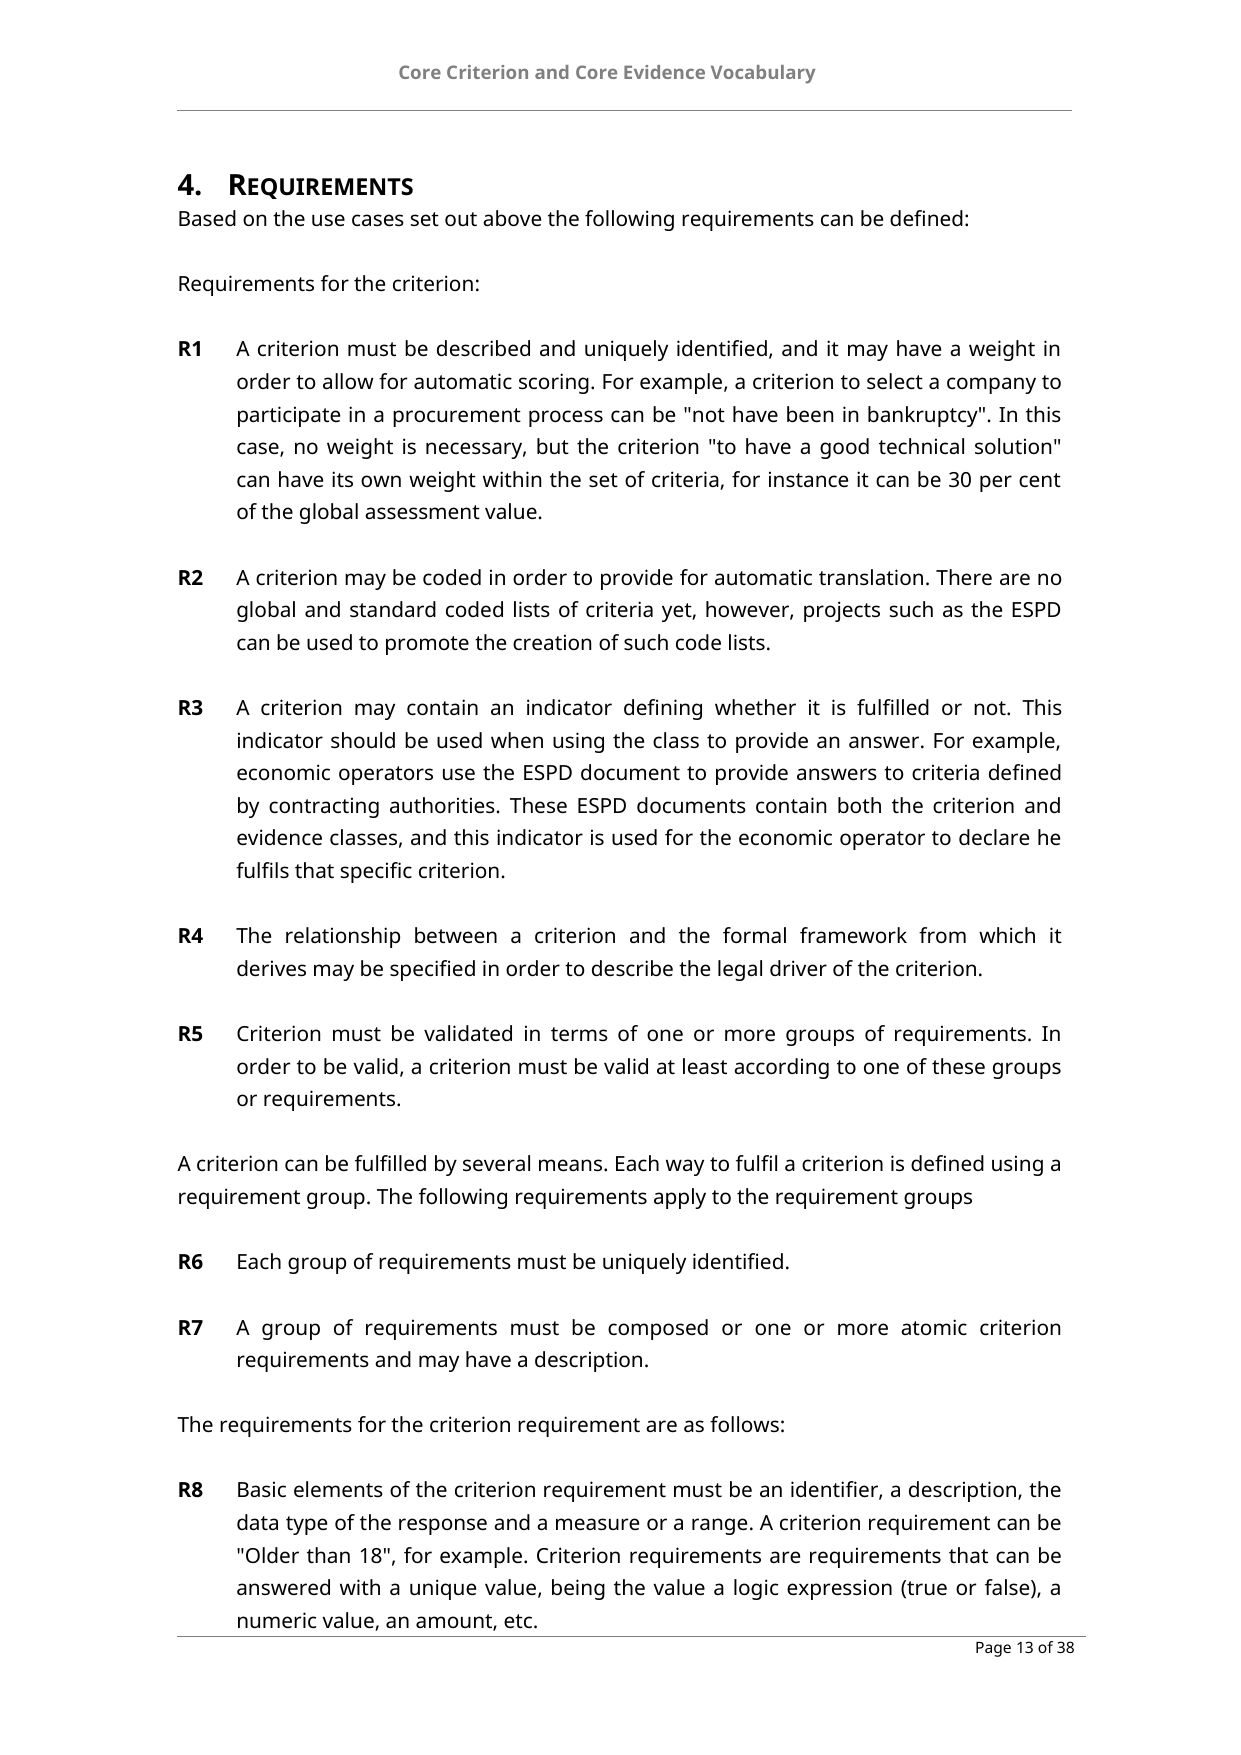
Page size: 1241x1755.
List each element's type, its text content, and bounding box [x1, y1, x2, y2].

text R7 A group of requirements must be composed or one or more atomic criterion requirements and may have a description. [177, 1313, 1063, 1374]
text R8 Basic elements of the criterion requirement must be an identifier, a description, the data type of the response and a measure or a range. A criterion requirement can be "Older than 18", for example. Criterion requirements are requirements that can be answered with a unique value, being the value a logic expression (true or false), a numeric value, an amount, etc. [177, 1476, 1063, 1634]
text R1 A criterion must be described and uniquely identified, and it may have a weight in order to allow for automatic scoring. For example, a criterion to select a company to participate in a procurement process can be "not have been in bankruptcy". In this case, no weight is necessary, but the criterion "to have a good technical solution" can have its own weight within the set of criteria, for instance it can be 30 per cent of the global assessment value. [177, 334, 1063, 526]
text R2 A criterion may be coded in order to provide for automatic translation. There are no global and standard coded lists of criteria yet, however, projects such as the ESPD can be used to promote the creation of such code lists. [177, 563, 1063, 656]
text R6 Each group of requirements must be uniquely identified. [177, 1247, 1063, 1276]
text Based on the use cases set out above the following requirements can be defined: [177, 204, 1063, 232]
text A criterion can be fulfilled by several means. Each way to fulfil a criterion is defined using a requirement group. The following requirements apply to the requirement groups [177, 1149, 1063, 1211]
text R4 The relationship between a criterion and the formal framework from which it derives may be specified in order to describe the legal driver of the criterion. [177, 921, 1063, 982]
text R3 A criterion may contain an indicator defining whether it is fulfilled or not. This indicator should be used when using the class to provide an answer. For example, economic operators use the ESPD document to provide answers to criteria defined by contracting authorities. These ESPD documents contain both the criterion and evidence classes, and this indicator is used for the economic operator to declare he fulfils that specific criterion. [177, 693, 1063, 884]
subtitle Requirements [177, 164, 1063, 204]
text Requirements for the criterion: [177, 269, 1063, 298]
text The requirements for the criterion requirement are as follows: [177, 1410, 1063, 1439]
text R5 Criterion must be validated in terms of one or more groups of requirements. In order to be valid, a criterion must be valid at least according to one of these groups or requirements. [177, 1019, 1063, 1113]
